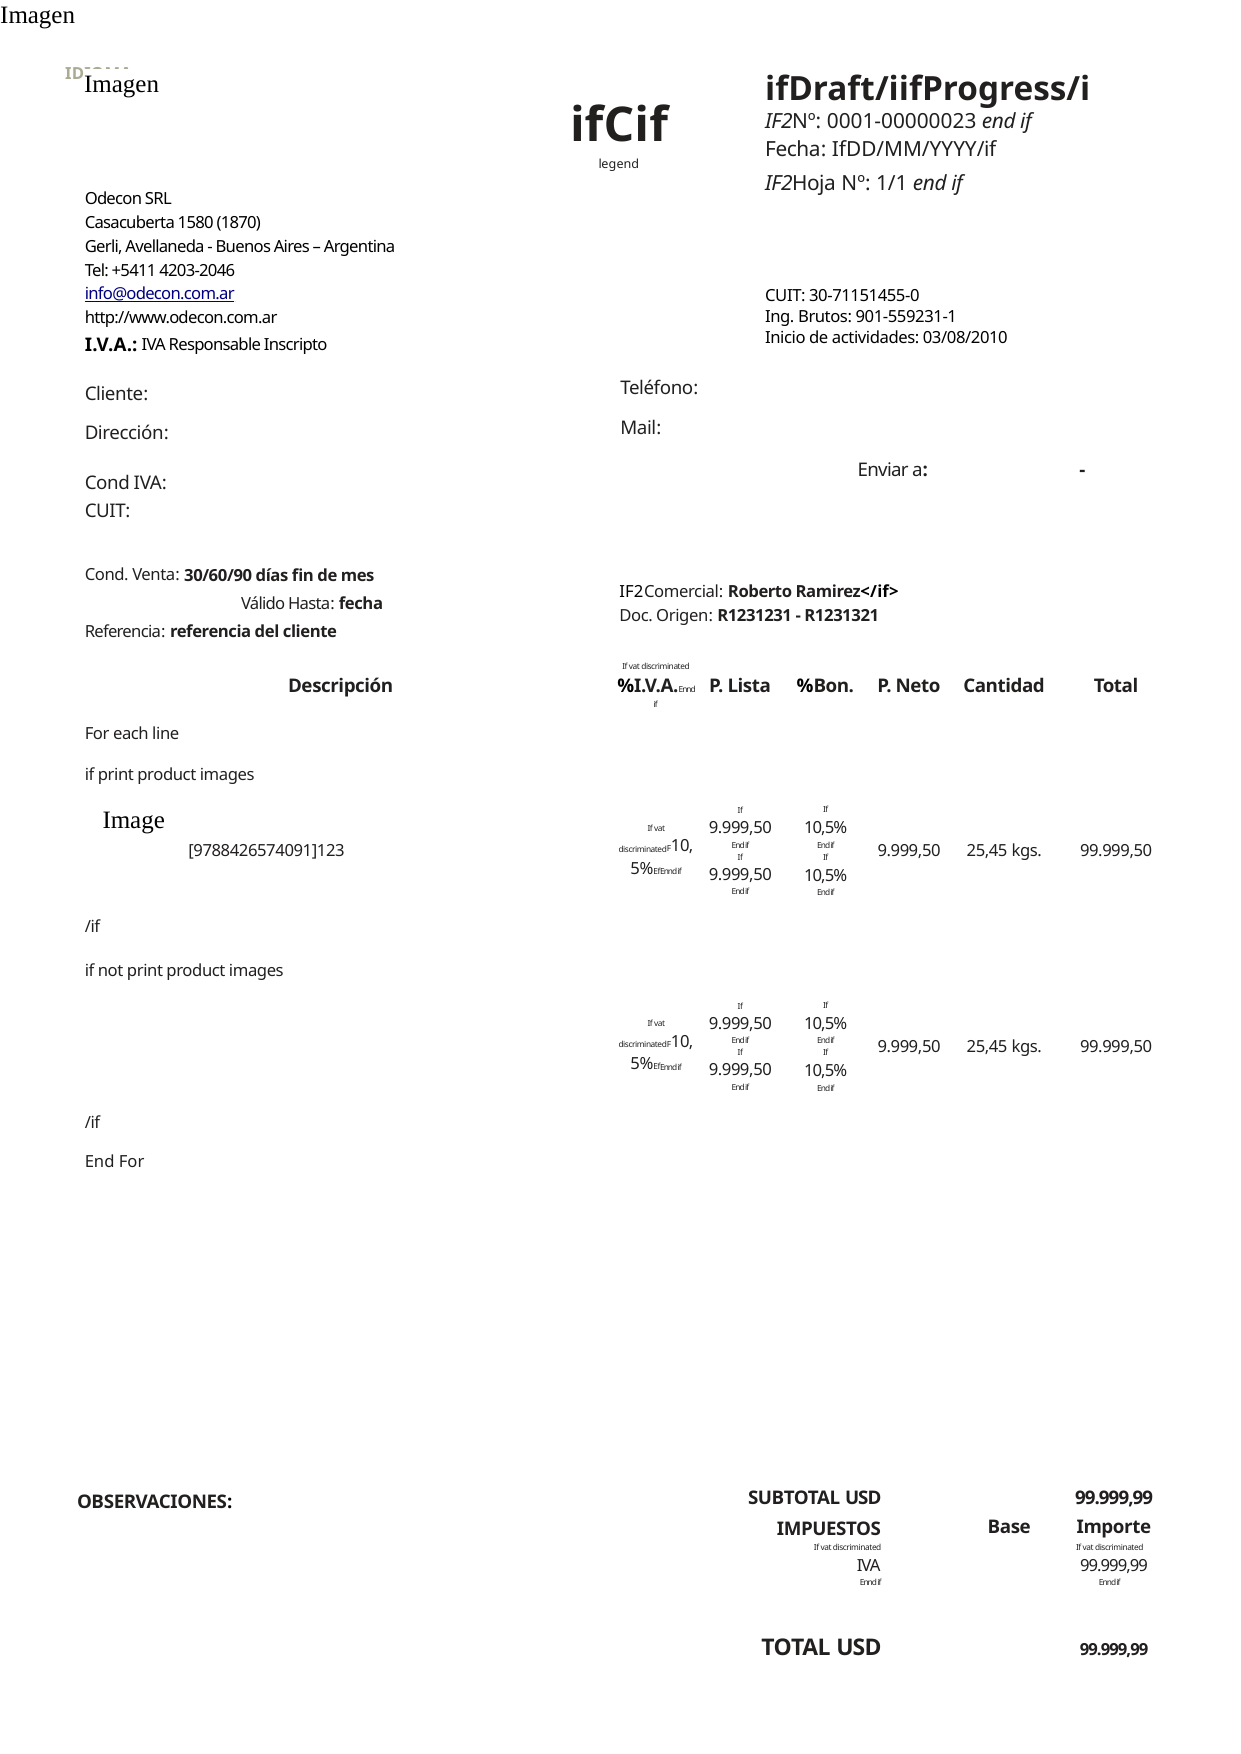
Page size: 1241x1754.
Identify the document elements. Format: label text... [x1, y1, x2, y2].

table_cell [866, 1144, 951, 1184]
table_cell [785, 756, 866, 797]
table_cell If 9.999,50 End if If 9.999,50 End if [695, 797, 785, 904]
table_cell /if [65, 1100, 616, 1144]
table_cell [785, 1144, 866, 1184]
table_cell if print product images [65, 756, 616, 797]
table_cell [616, 904, 695, 948]
table_header [785, 716, 866, 756]
table_cell [695, 1144, 785, 1184]
table_cell [695, 1100, 785, 1144]
table_cell [951, 904, 1057, 948]
table_cell [1057, 948, 1175, 993]
table_cell [951, 756, 1057, 797]
table_cell [616, 948, 695, 993]
table_cell [1057, 904, 1175, 948]
table_cell 25,45 kgs. [951, 993, 1057, 1099]
table_cell End For [65, 1144, 616, 1184]
table_cell [616, 1100, 695, 1144]
table_header [616, 716, 695, 756]
table_cell [785, 904, 866, 948]
table_header [695, 716, 785, 756]
table_cell [695, 904, 785, 948]
table_cell [616, 1144, 695, 1184]
table_header [866, 716, 951, 756]
table_cell 9.999,50 [866, 993, 951, 1099]
table_cell 9.999,50 [866, 797, 951, 904]
table_cell If 9.999,50 End if If 9.999,50 End if [695, 993, 785, 1099]
table_cell [616, 756, 695, 797]
table_header [951, 716, 1057, 756]
table_cell If vat discriminatedF10,5%EfEnnd if [616, 993, 695, 1099]
table_cell [65, 797, 182, 904]
table_cell [1057, 1100, 1175, 1144]
table_cell [866, 756, 951, 797]
table_header [1057, 716, 1175, 756]
table_cell If 10,5% End if If 10,5% End if [785, 993, 866, 1099]
table_cell [951, 1144, 1057, 1184]
table_cell [866, 1100, 951, 1144]
table_cell [1057, 756, 1175, 797]
table_cell [695, 756, 785, 797]
table_cell [866, 904, 951, 948]
table_cell if not print product images [65, 948, 616, 993]
table_cell [1057, 1144, 1175, 1184]
table_cell [951, 1100, 1057, 1144]
table_cell [785, 1100, 866, 1144]
table_cell 99.999,50 [1057, 993, 1175, 1099]
table_cell [785, 948, 866, 993]
table_cell [866, 948, 951, 993]
table_cell /if [65, 904, 616, 948]
table_cell 25,45 kgs. [951, 797, 1057, 904]
table_header For each line [65, 716, 616, 756]
table_cell If vat discriminatedF10,5%EfEnnd if [616, 797, 695, 904]
table_cell <line.name> [65, 993, 616, 1099]
table_cell [9788426574091]123 [182, 797, 616, 904]
table_cell [951, 948, 1057, 993]
table_cell If 10,5% End if If 10,5% End if [785, 797, 866, 904]
table_cell [695, 948, 785, 993]
table_cell 99.999,50 [1057, 797, 1175, 904]
